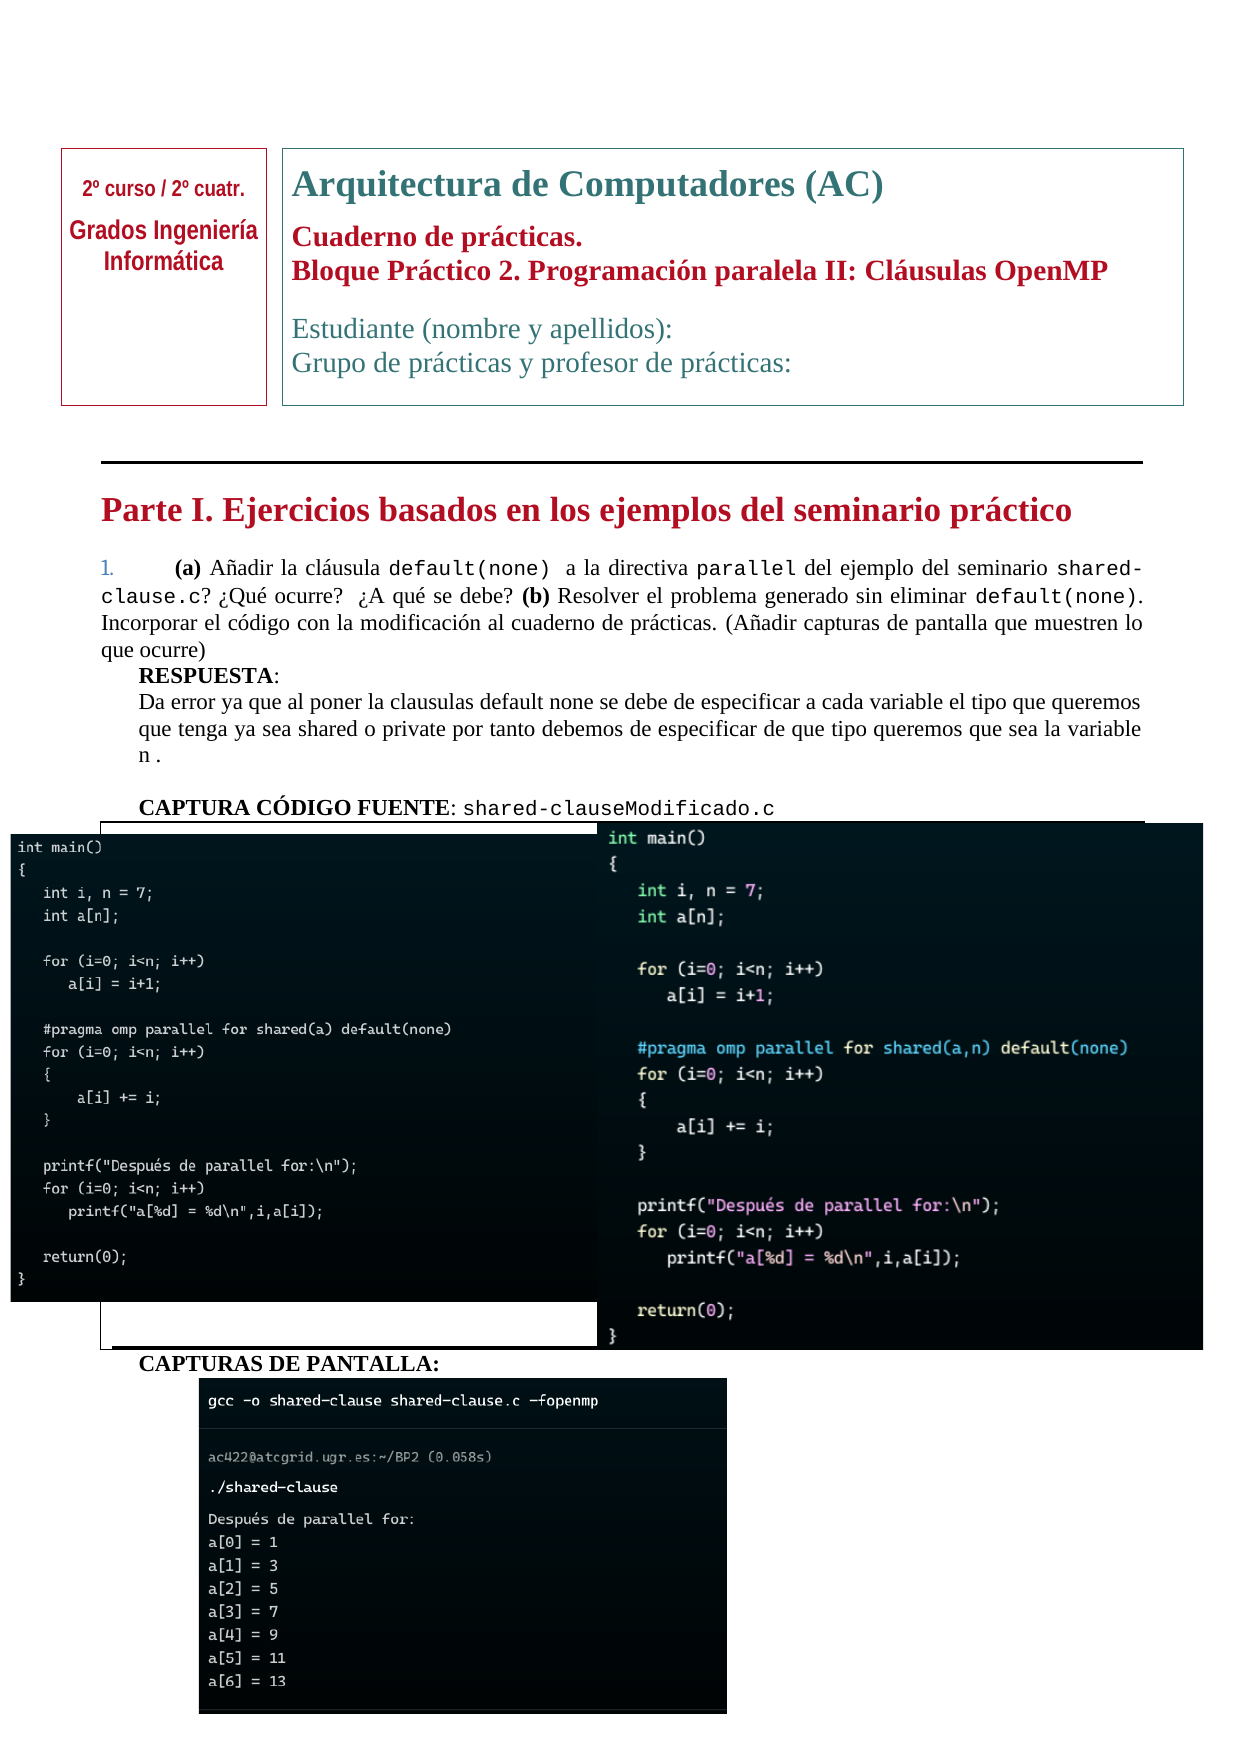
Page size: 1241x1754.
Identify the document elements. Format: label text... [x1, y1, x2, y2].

text Da error ya que al poner la clausulas default none se debe de especificar a cada variable el tipo que queremos que tenga ya sea shared o private por tanto debemos de especificar de que tipo queremos que sea la variable n . [138, 688, 1143, 767]
table_header [101, 1302, 597, 1349]
subtitle Parte I. Ejercicios basados en los ejemplos del seminario práctico [101, 489, 1143, 529]
text RESPUESTA: [138, 662, 1143, 688]
list (a) Añadir la cláusula default(none) a la directiva parallel del ejemplo del seminario shared-clause.c? ¿Qué ocurre? ¿A qué se debe? (b) Resolver el problema generado sin eliminar default(none). Incorporar el código con la modificación al cuaderno de prácticas. (Añadir capturas de pantalla que muestren lo que ocurre) [101, 554, 1143, 662]
table_header [101, 823, 597, 834]
text CAPTURA CÓDIGO FUENTE: shared-clauseModificado.c [138, 794, 1143, 821]
table_header Arquitectura de Computadores (AC) Cuaderno de prácticas. Bloque Práctico 2. Programación paralela II: Cláusulas OpenMP Estudiante (nombre y apellidos): Grupo de prácticas y profesor de prácticas: [283, 149, 1183, 405]
picture [10, 823, 1204, 1350]
table_header 2º curso / 2º cuatr. Grados Ingeniería Informática [62, 149, 266, 405]
table_header [267, 148, 282, 405]
text CAPTURAS DE PANTALLA: [138, 1350, 1143, 1377]
picture [198, 1378, 727, 1714]
